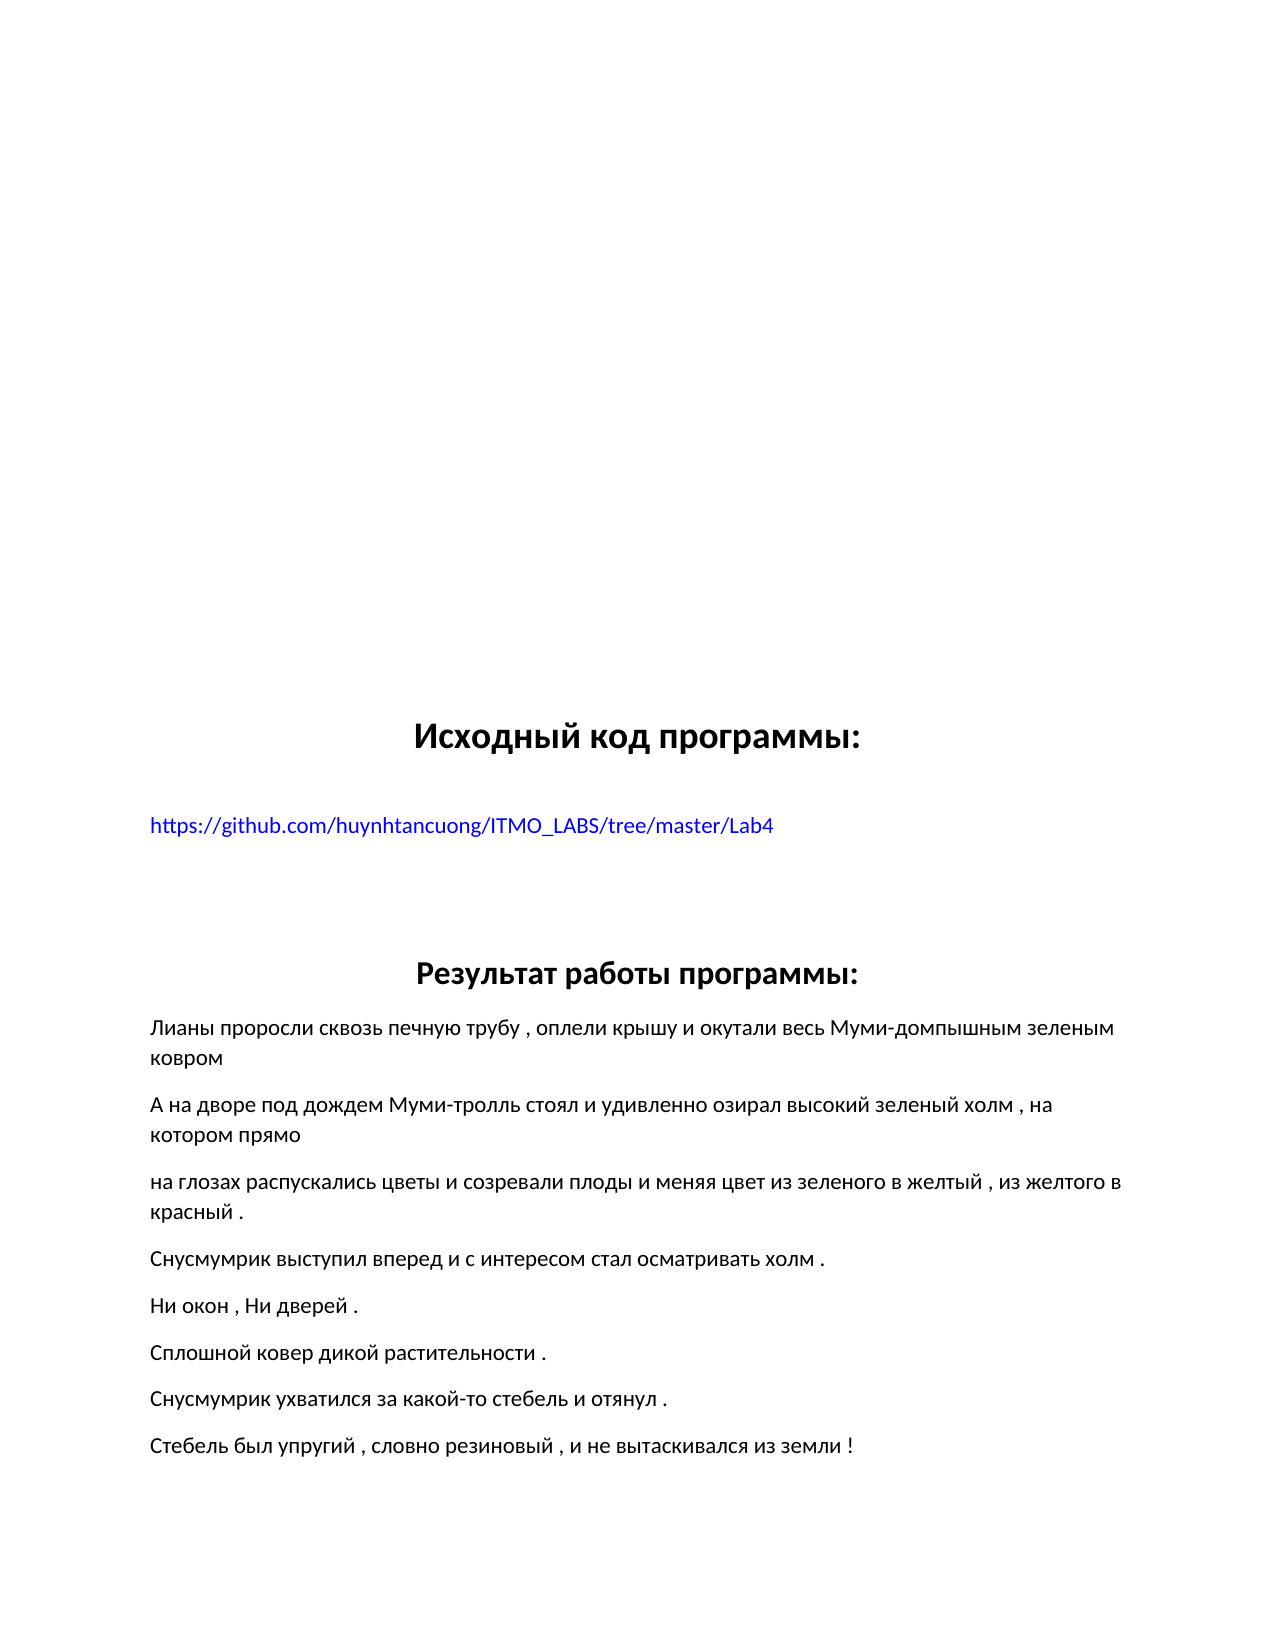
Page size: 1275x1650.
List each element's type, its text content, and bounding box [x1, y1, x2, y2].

text Результат работы программы: [150, 952, 1125, 993]
table_header Лианы проросли сквозь печную трубу , оплели крышу и окутали весь Муми-домпышным зеленым ковром A на дворе под дождем Муми-тролль стоял и удивленно озирал высокий зеленый холм , на котором прямо на глозах распускались цветы и созревали плоды и меняя цвет из зеленого в желтый , из желтого в красный . Снусмумрик выступил вперед и с интересом стал осматривать холм . Ни окон , Ни дверей . Сплошной ковер дикой растительности . Снусмумрик ухватился за какой-то стебель и отянул . Стебель был упругий , словно резиновый , и не вытаскивался из земли ! [150, 1013, 1125, 1478]
text Исходный код программы: [150, 712, 1125, 758]
text https://github.com/huynhtancuong/ITMO_LABS/tree/master/Lab4 [150, 811, 1125, 839]
